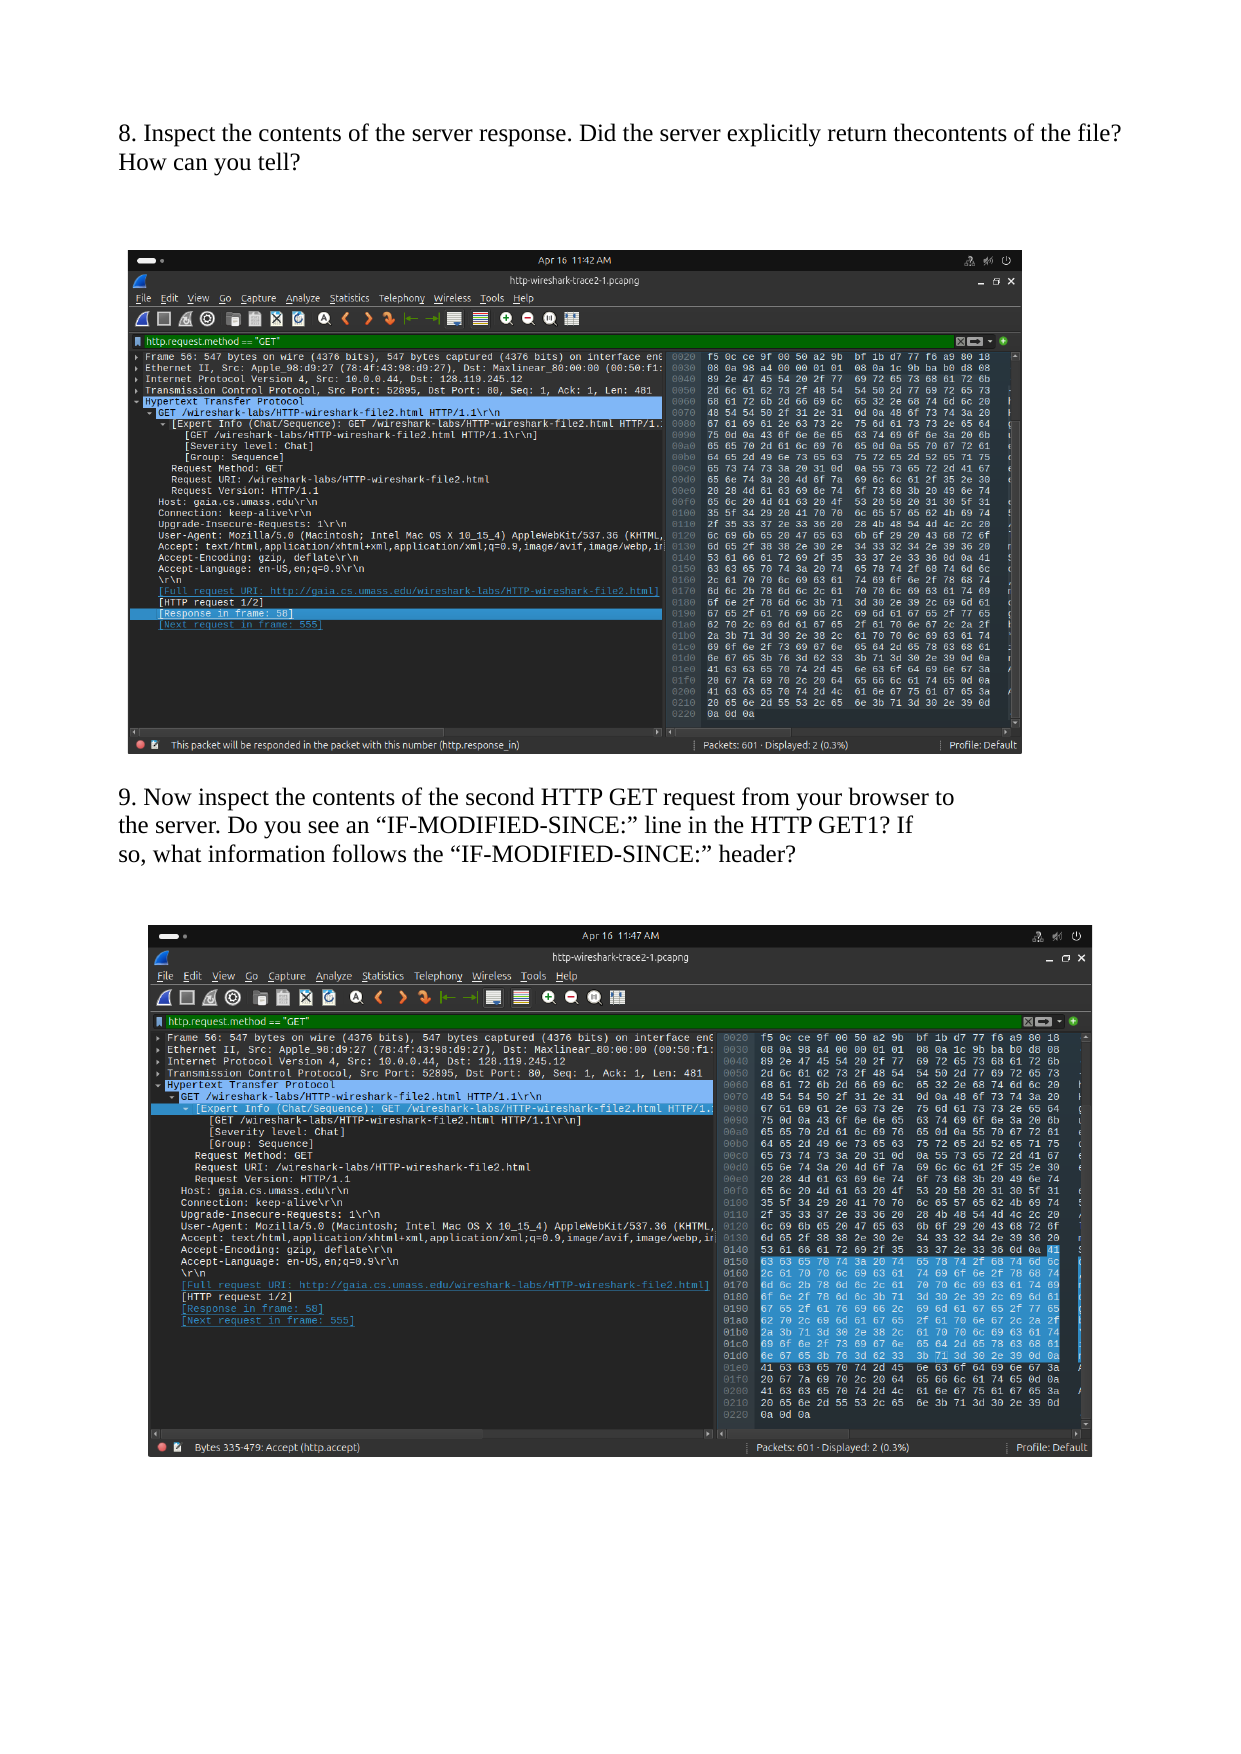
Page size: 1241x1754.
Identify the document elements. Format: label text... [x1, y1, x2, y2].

text the server. Do you see an “IF-MODIFIED-SINCE:” line in the HTTP GET1? If [118, 811, 1122, 839]
picture [127, 250, 1022, 754]
text 8. Inspect the contents of the server response. Did the server explicitly return thecontents of the file? How can you tell? [118, 118, 1122, 176]
text so, what information follows the “IF-MODIFIED-SINCE:” header? [118, 839, 1122, 868]
text 9. Now inspect the contents of the second HTTP GET request from your browser to [118, 782, 1122, 811]
picture [148, 925, 1093, 1457]
